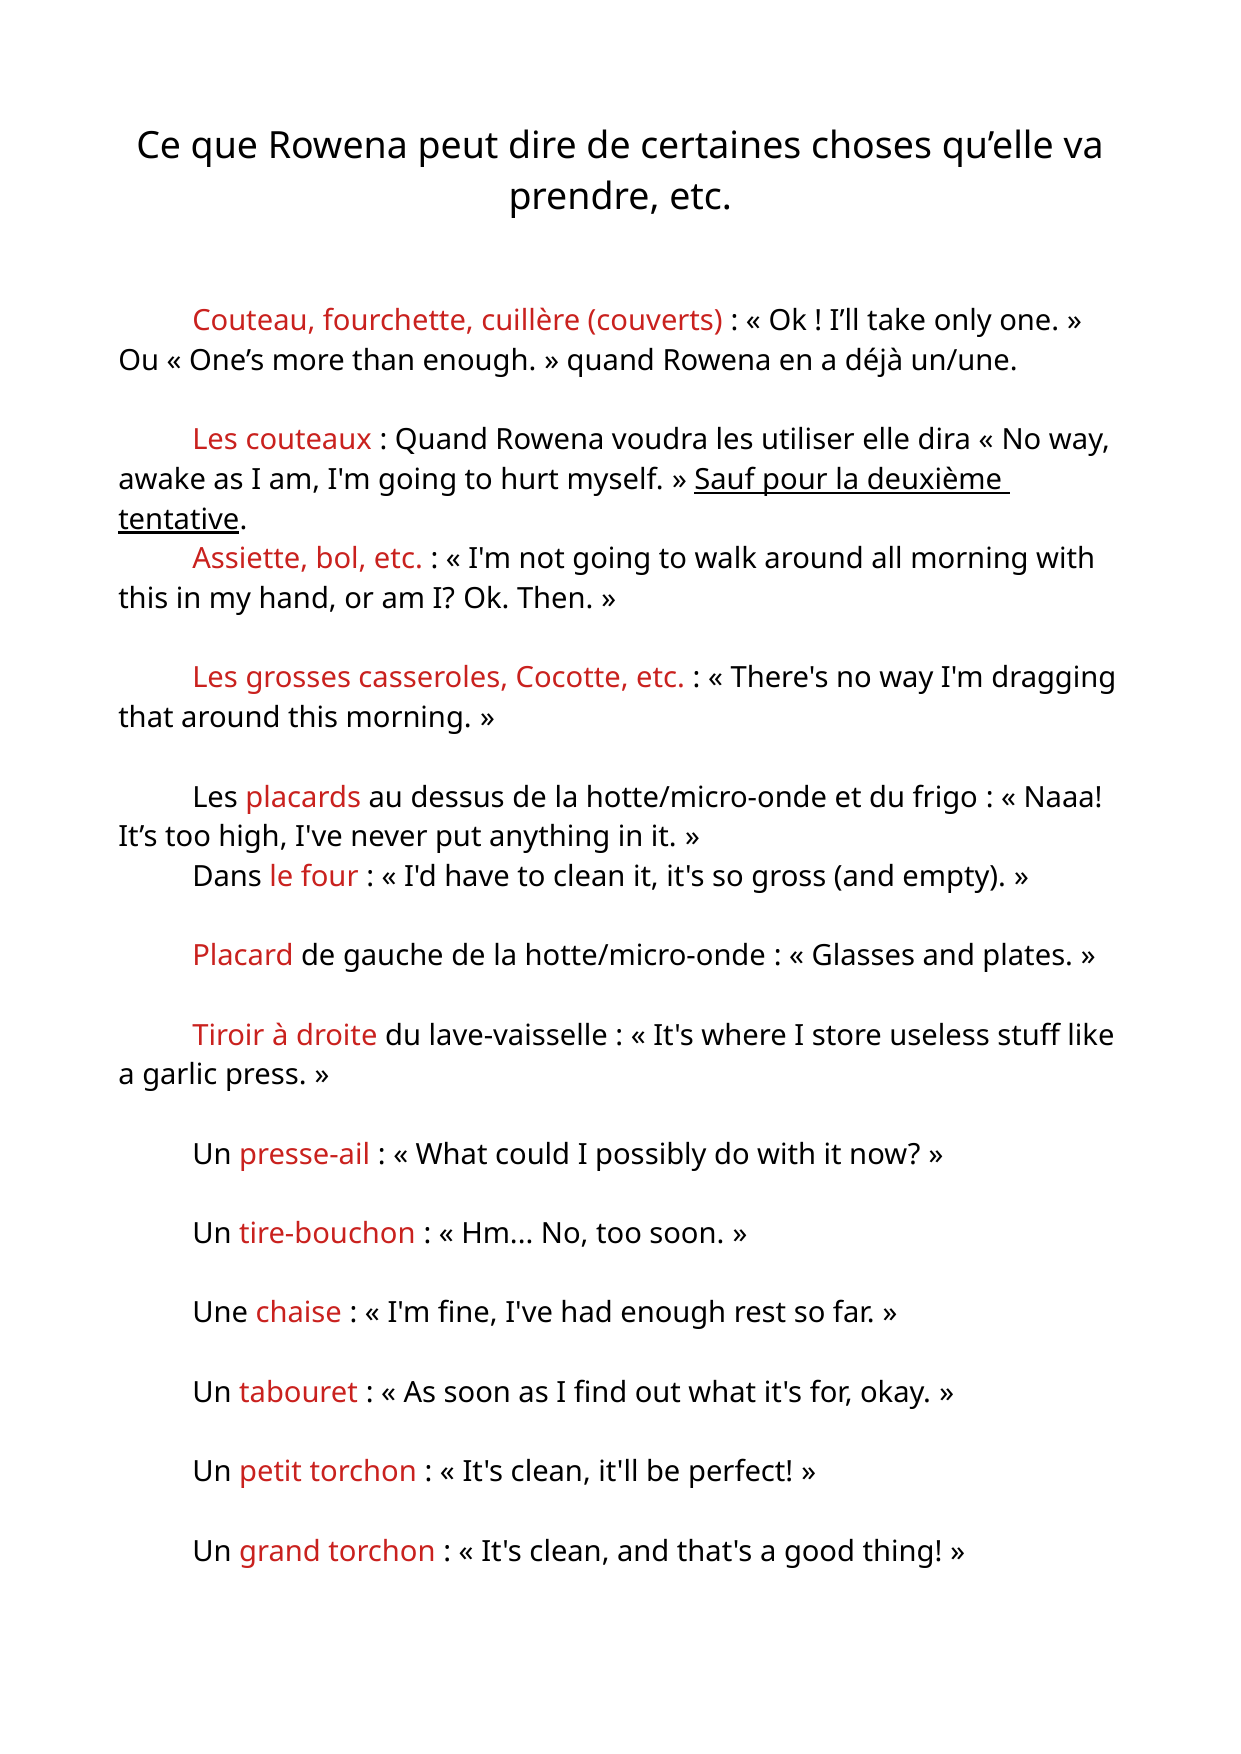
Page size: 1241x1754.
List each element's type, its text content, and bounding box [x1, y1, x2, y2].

text Ce que Rowena peut dire de certaines choses qu’elle va prendre, etc. [118, 118, 1122, 220]
text Un tabouret : « As soon as I find out what it's for, okay. » [118, 1371, 1122, 1411]
text Les couteaux : Quand Rowena voudra les utiliser elle dira « No way, awake as I am, I'm going to hurt myself. » Sauf pour la deuxième tentative. [118, 419, 1122, 538]
text Un petit torchon : « It's clean, it'll be perfect! » [118, 1451, 1122, 1490]
text Les placards au dessus de la hotte/micro-onde et du frigo : « Naaa! It’s too high, I've never put anything in it. » [118, 776, 1122, 855]
text Assiette, bol, etc. : « I'm not going to walk around all morning with this in my hand, or am I? Ok. Then. » [118, 538, 1122, 617]
text Placard de gauche de la hotte/micro-onde : « Glasses and plates. » [118, 934, 1122, 974]
text Tiroir à droite du lave-vaisselle : « It's where I store useless stuff like a garlic press. » [118, 1014, 1122, 1093]
text Un grand torchon : « It's clean, and that's a good thing! » [118, 1530, 1122, 1569]
text Un presse-ail : « What could I possibly do with it now? » [118, 1133, 1122, 1173]
text Dans le four : « I'd have to clean it, it's so gross (and empty). » [118, 855, 1122, 895]
text Une chaise : « I'm fine, I've had enough rest so far. » [118, 1292, 1122, 1331]
text Couteau, fourchette, cuillère (couverts) : « Ok ! I’ll take only one. » Ou « One’s more than enough. » quand Rowena en a déjà un/une. [118, 299, 1122, 379]
text Les grosses casseroles, Cocotte, etc. : « There's no way I'm dragging that around this morning. » [118, 657, 1122, 736]
text Un tire-bouchon : « Hm... No, too soon. » [118, 1212, 1122, 1252]
